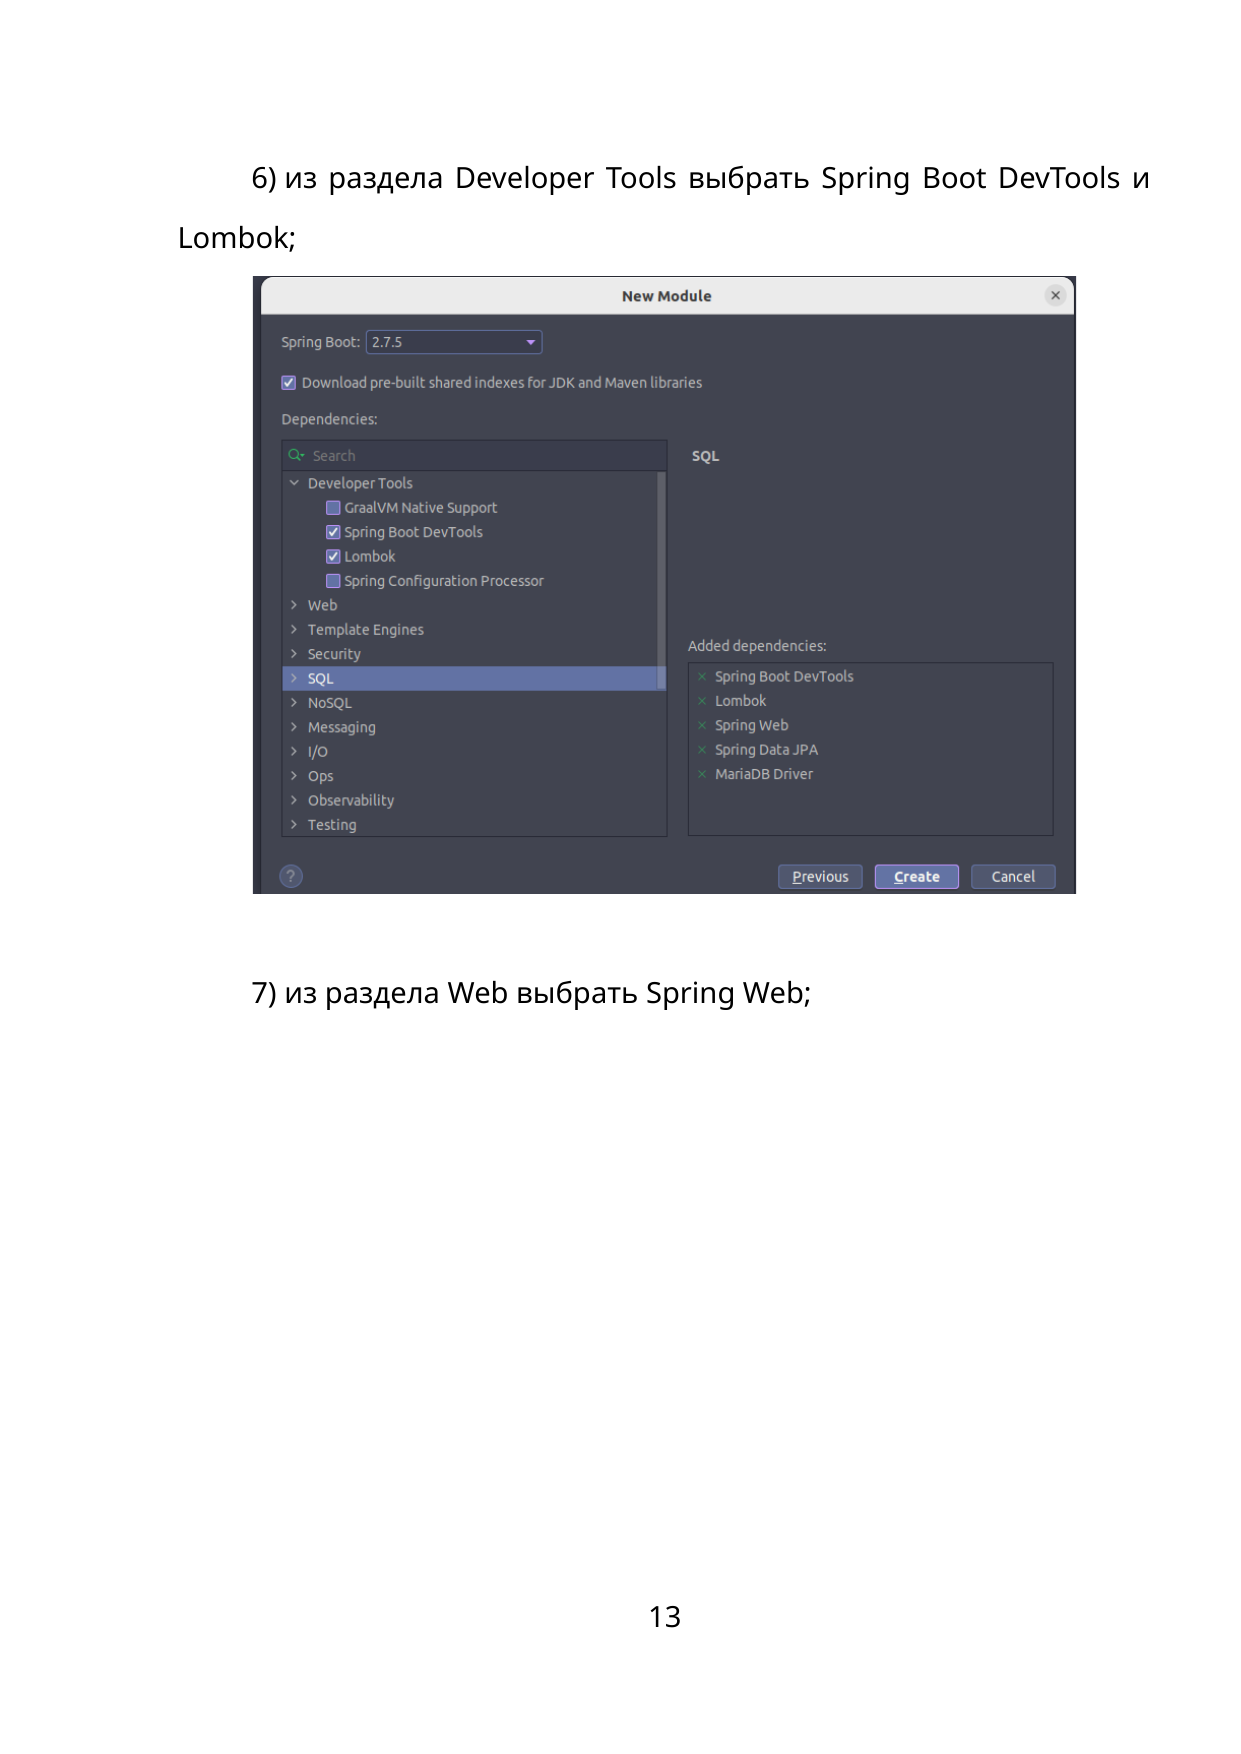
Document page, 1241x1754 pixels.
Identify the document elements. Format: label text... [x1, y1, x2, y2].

list из раздела Web выбрать Spring Web; [177, 972, 1152, 1012]
list из раздела Developer Tools выбрать Spring Boot DevTools и Lombok; [177, 158, 1152, 257]
picture [252, 276, 1077, 894]
